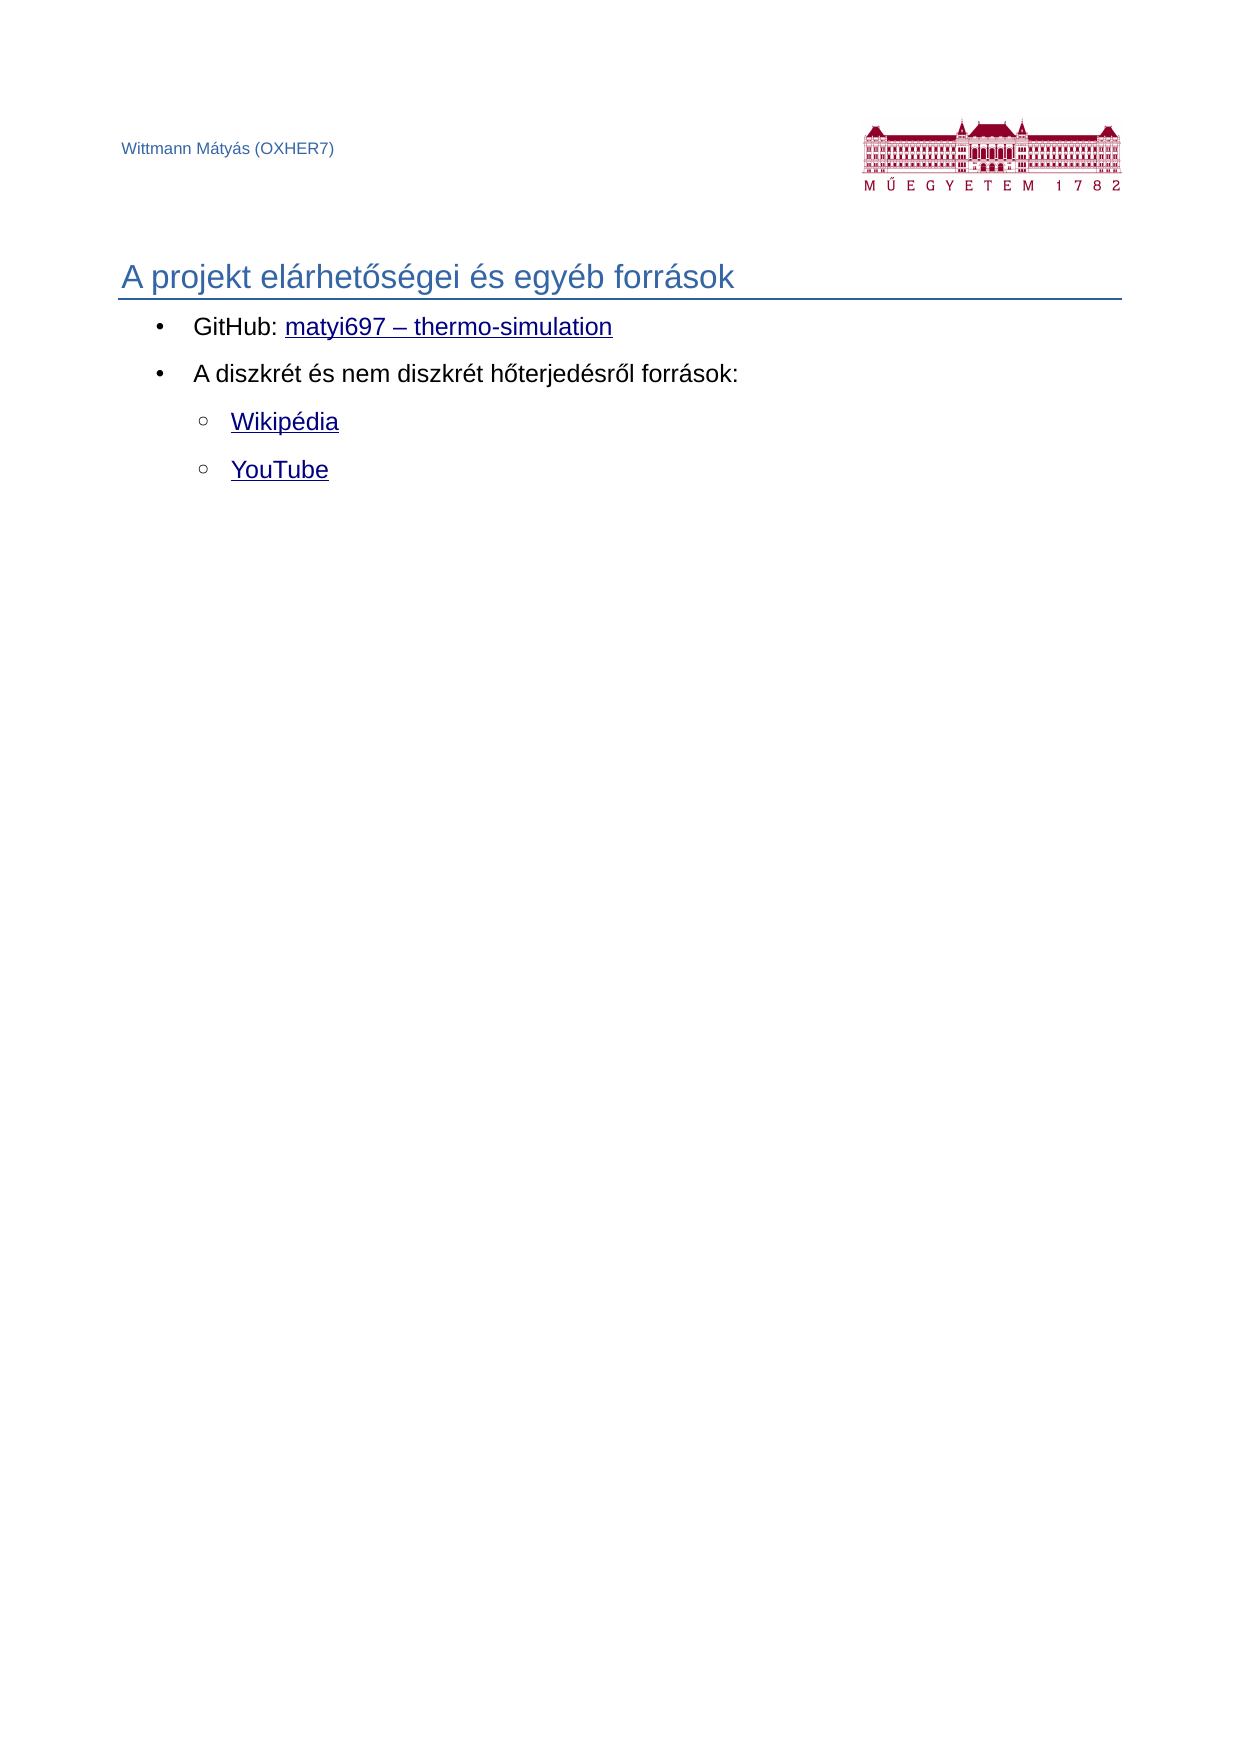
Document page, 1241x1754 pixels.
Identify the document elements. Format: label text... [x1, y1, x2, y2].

list GitHub: matyi697 – thermo-simulation [156, 312, 1122, 341]
list A diszkrét és nem diszkrét hőterjedésről források: [156, 359, 1122, 388]
list Wikipédia [193, 407, 1122, 436]
subtitle Wittmann Mátyás (OXHER7) [118, 136, 862, 158]
picture [862, 116, 1123, 191]
list YouTube [193, 455, 1122, 484]
subtitle A projekt elárhetőségei és egyéb források [118, 254, 1122, 298]
